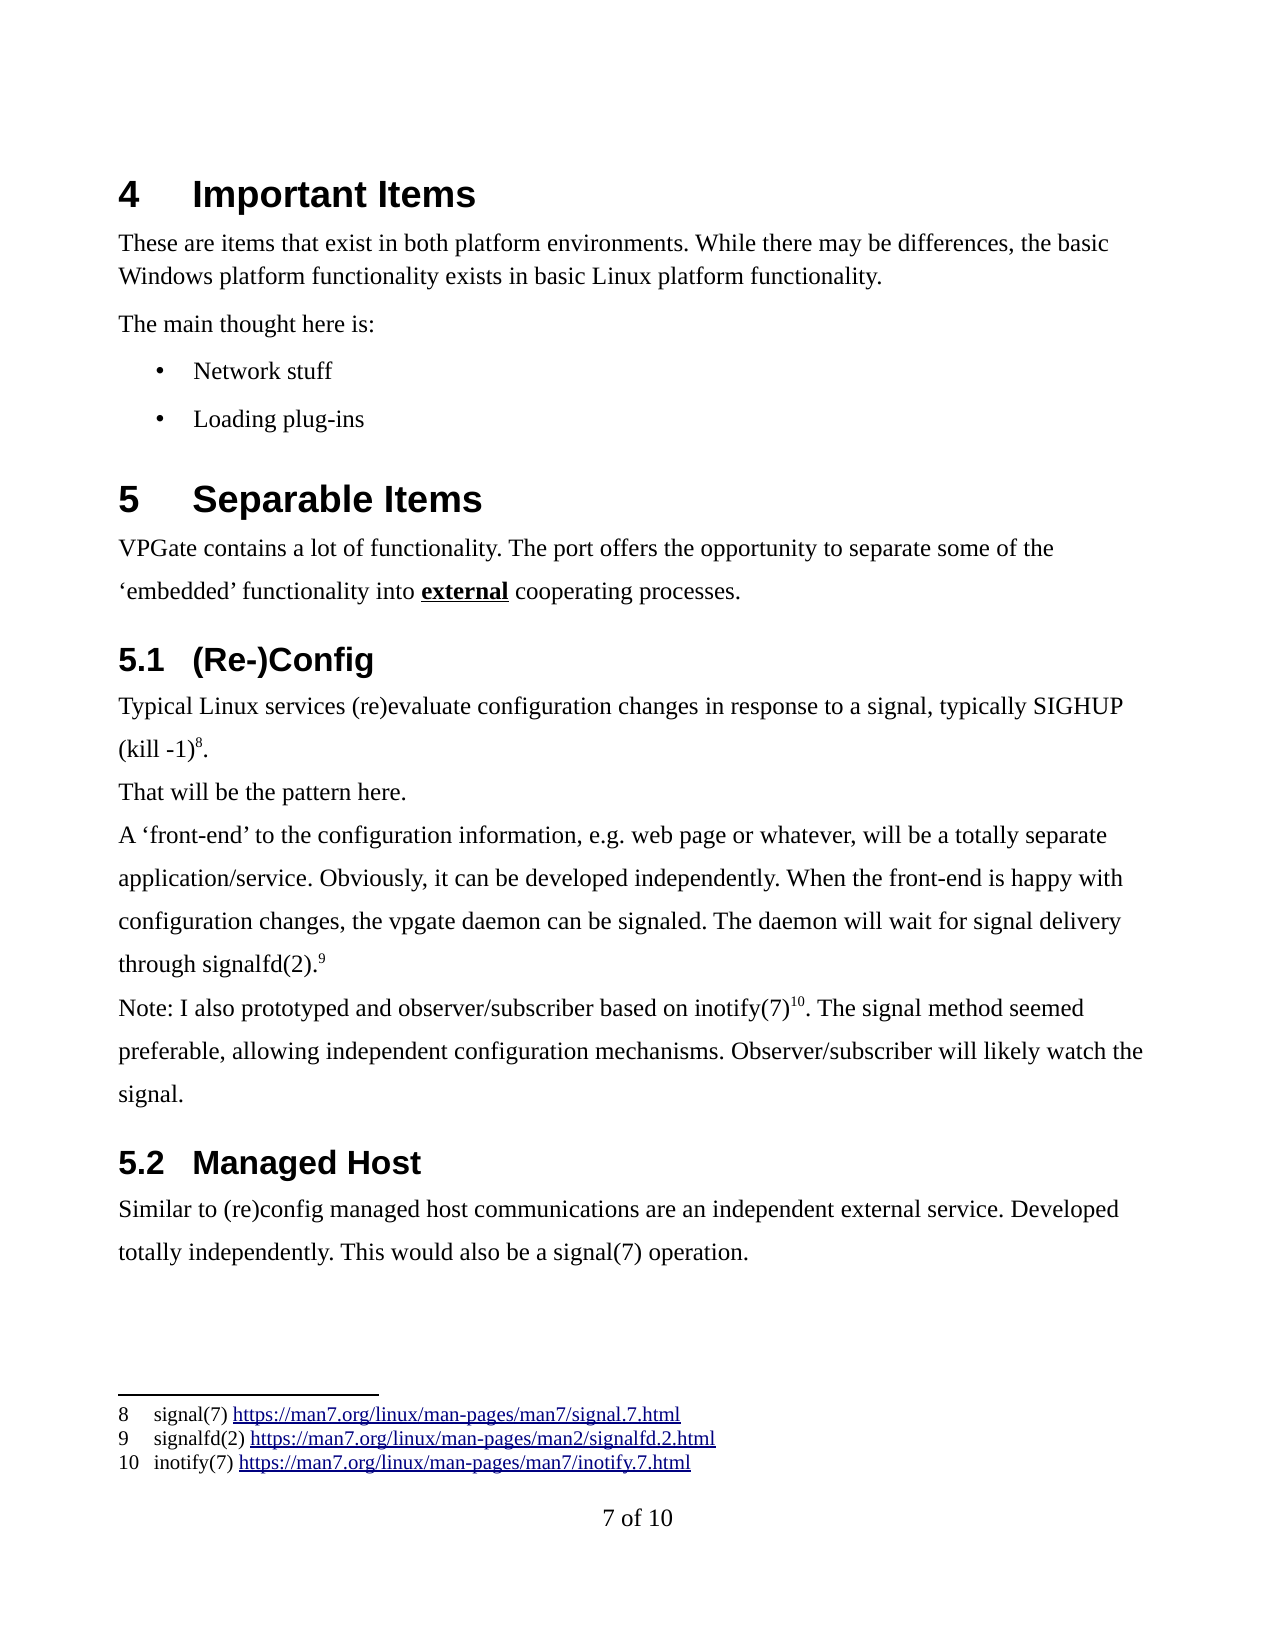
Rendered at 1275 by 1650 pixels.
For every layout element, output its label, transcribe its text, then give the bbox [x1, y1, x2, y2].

list Network stuff [156, 356, 1157, 385]
text Typical Linux services (re)evaluate configuration changes in response to a signal, typically SIGHUP (kill -1). [118, 691, 1157, 763]
text That will be the pattern here. [118, 777, 1157, 806]
text Note: I also prototyped and observer/subscriber based on inotify(7). The signal method seemed preferable, allowing independent configuration mechanisms. Observer/subscriber will likely watch the signal. [118, 993, 1157, 1108]
text inotify(7) https://man7.org/linux/man-pages/man7/inotify.7.html [118, 1449, 1157, 1474]
subtitle Managed Host [118, 1143, 1157, 1182]
text A ‘front-end’ to the configuration information, e.g. web page or whatever, will be a totally separate application/service. Obviously, it can be developed independently. When the front-end is happy with configuration changes, the vpgate daemon can be signaled. The daemon will wait for signal delivery through signalfd(2). [118, 820, 1157, 978]
subtitle Separable Items [118, 476, 1157, 520]
text These are items that exist in both platform environments. While there may be differences, the basic Windows platform functionality exists in basic Linux platform functionality. [118, 228, 1157, 290]
subtitle (Re-)Config [118, 640, 1157, 678]
text Similar to (re)config managed host communications are an independent external service. Developed totally independently. This would also be a signal(7) operation. [118, 1194, 1157, 1266]
list Loading plug-ins [156, 404, 1157, 433]
text The main thought here is: [118, 309, 1157, 337]
text signal(7) https://man7.org/linux/man-pages/man7/signal.7.html [118, 1401, 1157, 1426]
subtitle Important Items [118, 172, 1157, 216]
text signalfd(2) https://man7.org/linux/man-pages/man2/signalfd.2.html [118, 1426, 1157, 1449]
text VPGate contains a lot of functionality. The port offers the opportunity to separate some of the ‘embedded’ functionality into external cooperating processes. [118, 533, 1157, 604]
